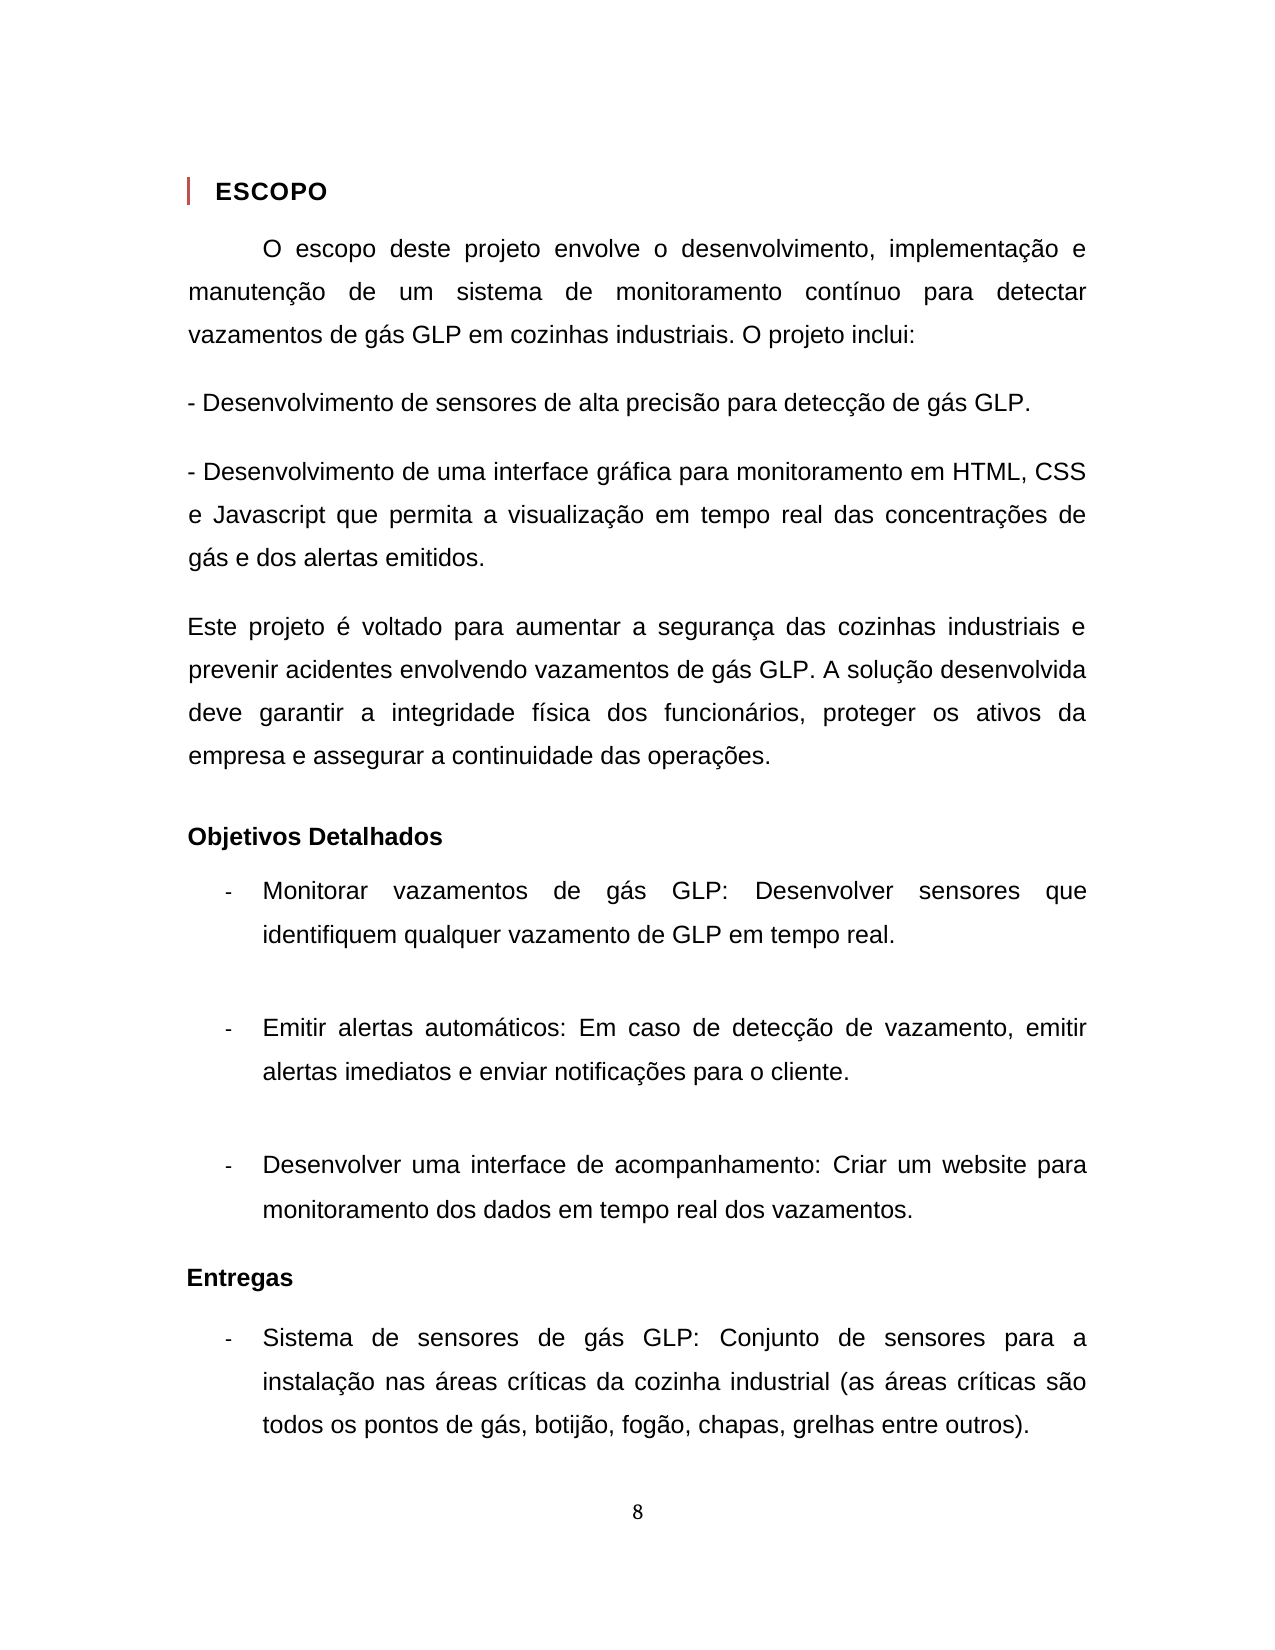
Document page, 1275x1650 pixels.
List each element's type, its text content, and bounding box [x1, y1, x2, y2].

subtitle Escopo [190, 177, 1087, 205]
list Monitorar vazamentos de gás GLP: Desenvolver sensores que identifiquem qualquer vazamento de GLP em tempo real. [225, 876, 1087, 949]
text Este projeto é voltado para aumentar a segurança das cozinhas industriais e prevenir acidentes envolvendo vazamentos de gás GLP. A solução desenvolvida deve garantir a integridade física dos funcionários, proteger os ativos da empresa e assegurar a continuidade das operações. [187, 612, 1087, 770]
list Sistema de sensores de gás GLP: Conjunto de sensores para a instalação nas áreas críticas da cozinha industrial (as áreas críticas são todos os pontos de gás, botijão, fogão, chapas, grelhas entre outros). [225, 1322, 1087, 1438]
text - Desenvolvimento de uma interface gráfica para monitoramento em HTML, CSS e Javascript que permita a visualização em tempo real das concentrações de gás e dos alertas emitidos. [187, 457, 1087, 572]
list Desenvolver uma interface de acompanhamento: Criar um website para monitoramento dos dados em tempo real dos vazamentos. [225, 1151, 1087, 1223]
subtitle Objetivos Detalhados [187, 822, 1087, 851]
list Emitir alertas automáticos: Em caso de detecção de vazamento, emitir alertas imediatos e enviar notificações para o cliente. [225, 1013, 1087, 1086]
text - Desenvolvimento de sensores de alta precisão para detecção de gás GLP. [187, 388, 1087, 417]
text O escopo deste projeto envolve o desenvolvimento, implementação e manutenção de um sistema de monitoramento contínuo para detectar vazamentos de gás GLP em cozinhas industriais. O projeto inclui: [188, 234, 1087, 349]
subtitle Entregas [186, 1263, 1087, 1292]
